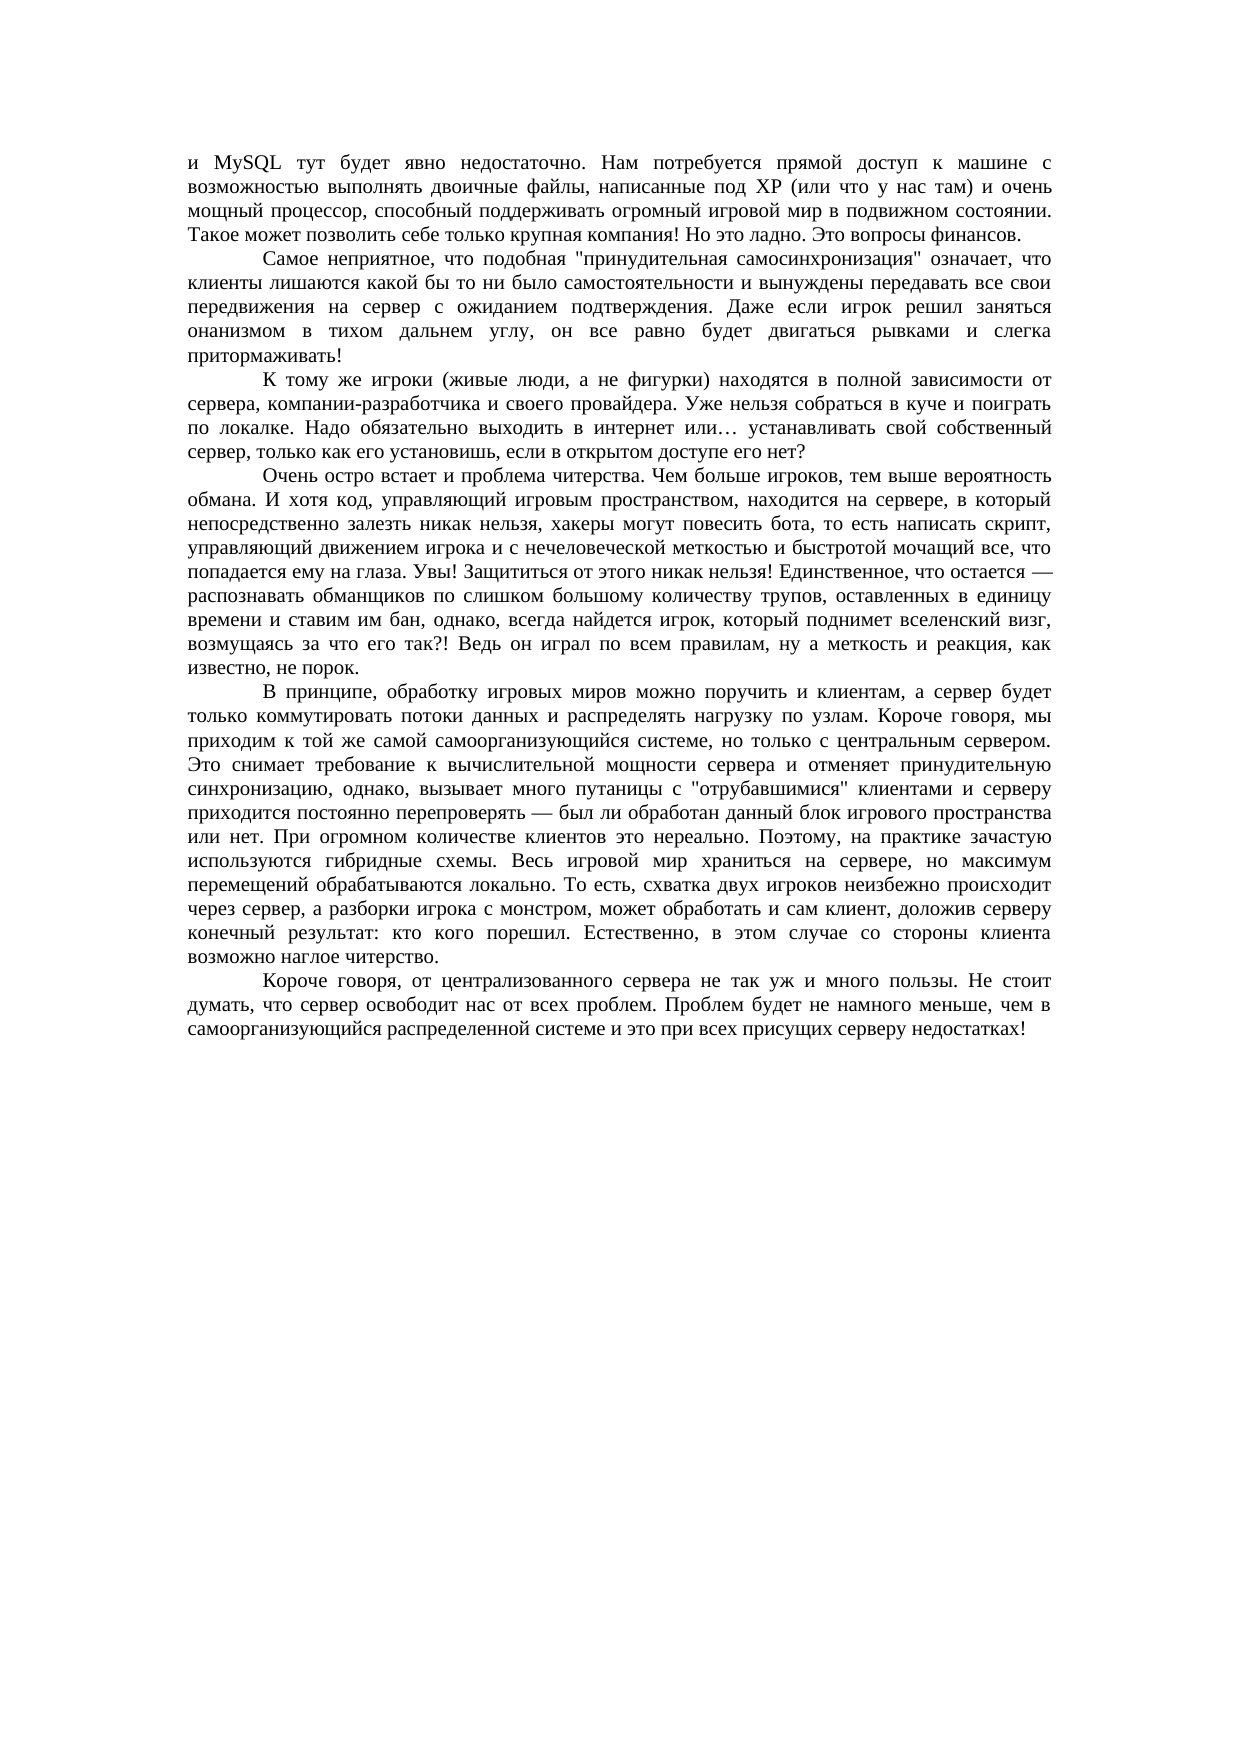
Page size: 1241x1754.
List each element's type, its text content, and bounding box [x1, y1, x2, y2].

text К тому же игроки (живые люди, а не фигурки) находятся в полной зависимости от сервера, компании-разработчика и своего провайдера. Уже нельзя собраться в куче и поиграть по локалке. Надо обязательно выходить в интернет или… устанавливать свой собственный сервер, только как его установишь, если в открытом доступе его нет? [187, 367, 1053, 463]
text и MySQL тут будет явно недостаточно. Нам потребуется прямой доступ к машине с возможностью выполнять двоичные файлы, написанные под XP (или что у нас там) и очень мощный процессор, способный поддерживать огромный игровой мир в подвижном состоянии. Такое может позволить себе только крупная компания! Но это ладно. Это вопросы финансов. [187, 150, 1053, 246]
text Очень остро встает и проблема читерства. Чем больше игроков, тем выше вероятность обмана. И хотя код, управляющий игровым пространством, находится на сервере, в который непосредственно залезть никак нельзя, хакеры могут повесить бота, то есть написать скрипт, управляющий движением игрока и с нечеловеческой меткостью и быстротой мочащий все, что попадается ему на глаза. Увы! Защититься от этого никак нельзя! Единственное, что остается — распознавать обманщиков по слишком большому количеству трупов, оставленных в единицу времени и ставим им бан, однако, всегда найдется игрок, который поднимет вселенский визг, возмущаясь за что его так?! Ведь он играл по всем правилам, ну а меткость и реакция, как известно, не порок. [187, 463, 1053, 679]
text В принципе, обработку игровых миров можно поручить и клиентам, а сервер будет только коммутировать потоки данных и распределять нагрузку по узлам. Короче говоря, мы приходим к той же самой самоорганизующийся системе, но только с центральным сервером. Это снимает требование к вычислительной мощности сервера и отменяет принудительную синхронизацию, однако, вызывает много путаницы с "отрубавшимися" клиентами и серверу приходится постоянно перепроверять — был ли обработан данный блок игрового пространства или нет. При огромном количестве клиентов это нереально. Поэтому, на практике зачастую используются гибридные схемы. Весь игровой мир храниться на сервере, но максимум перемещений обрабатываются локально. То есть, схватка двух игроков неизбежно происходит через сервер, а разборки игрока с монстром, может обработать и сам клиент, доложив серверу конечный результат: кто кого порешил. Естественно, в этом случае со стороны клиента возможно наглое читерство. [187, 679, 1053, 968]
text Самое неприятное, что подобная "принудительная самосинхронизация" означает, что клиенты лишаются какой бы то ни было самостоятельности и вынуждены передавать все свои передвижения на сервер с ожиданием подтверждения. Даже если игрок решил заняться онанизмом в тихом дальнем углу, он все равно будет двигаться рывками и слегка притормаживать! [187, 246, 1053, 367]
text Короче говоря, от централизованного сервера не так уж и много пользы. Не стоит думать, что сервер освободит нас от всех проблем. Проблем будет не намного меньше, чем в самоорганизующийся распределенной системе и это при всех присущих серверу недостатках! [187, 968, 1053, 1040]
